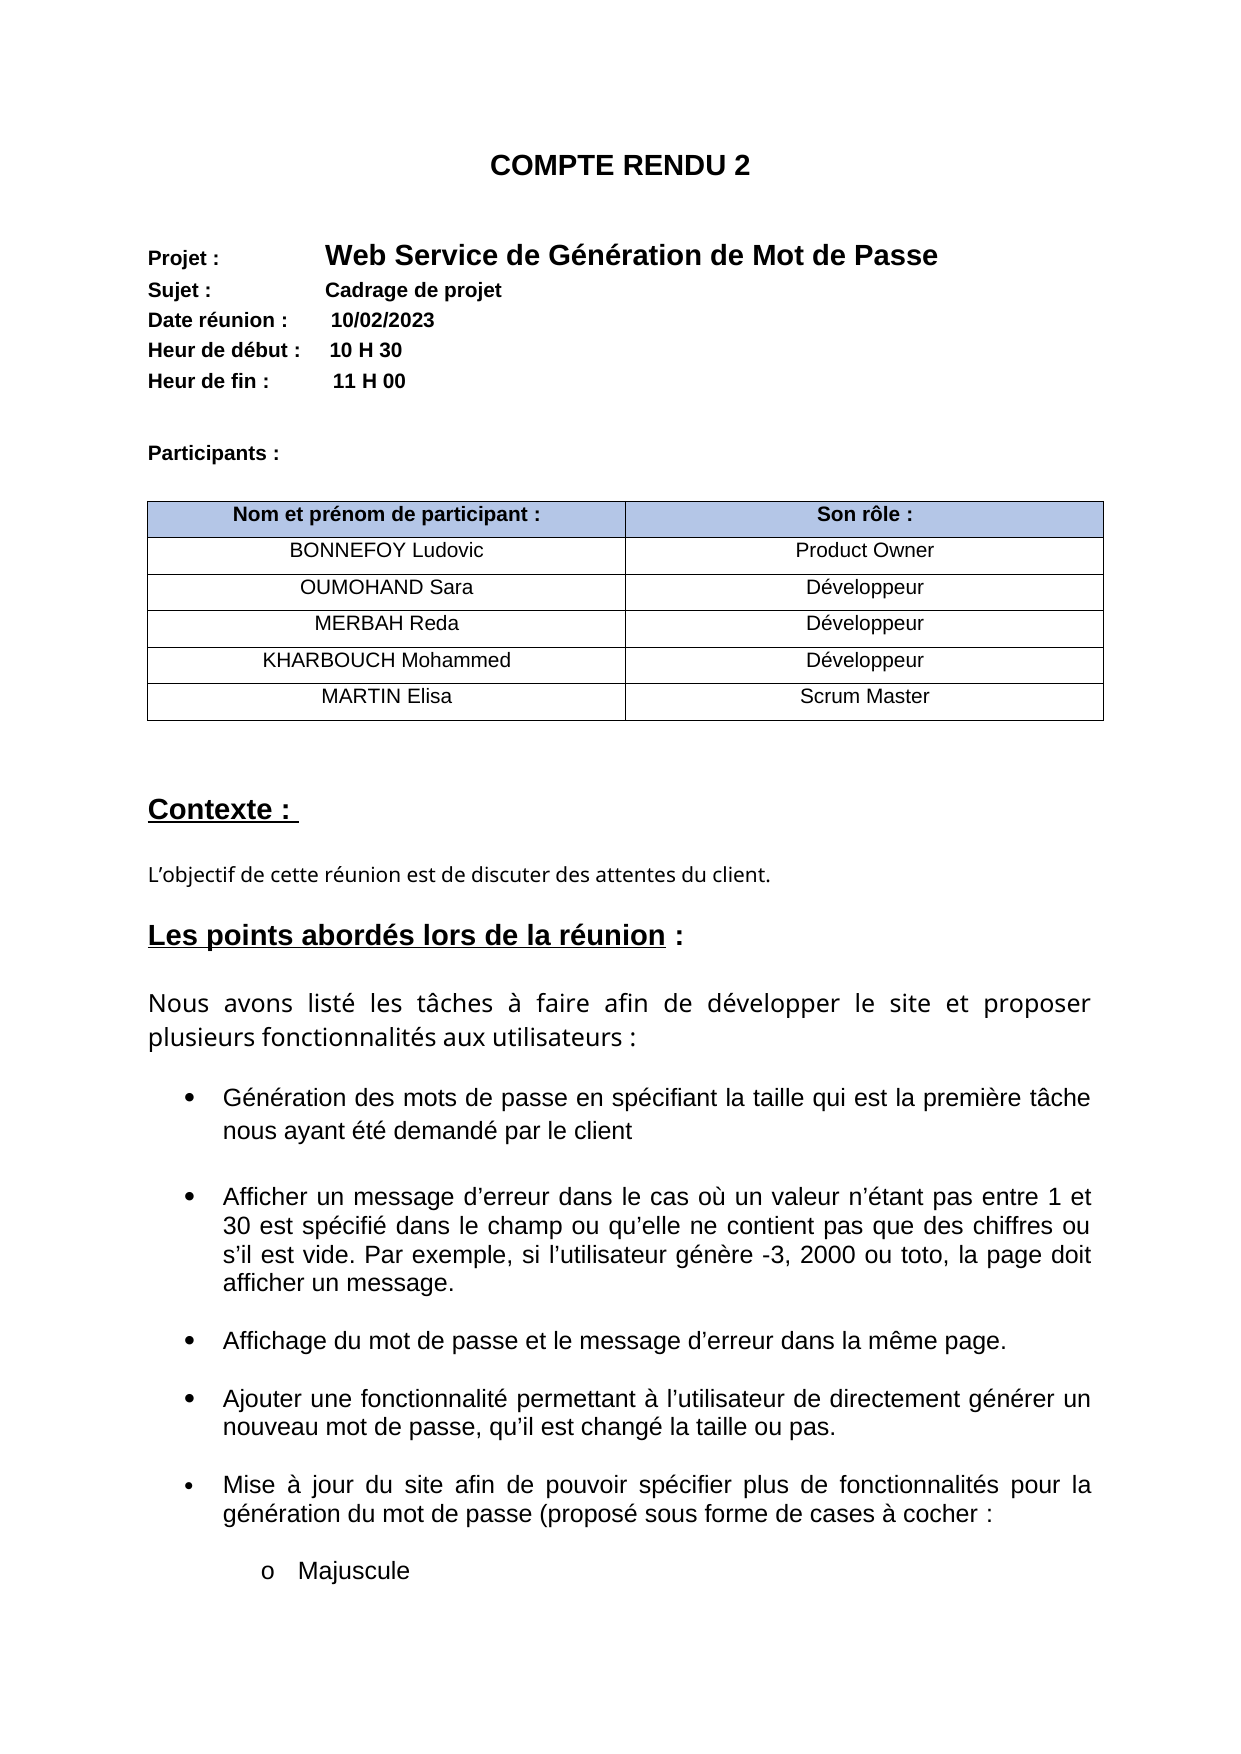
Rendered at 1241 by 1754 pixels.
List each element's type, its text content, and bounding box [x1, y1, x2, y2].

text Projet : Web Service de Génération de Mot de Passe [148, 238, 1093, 272]
table_cell MERBAH Reda [148, 611, 625, 647]
text Heur de fin : 11 H 00 [148, 368, 1093, 392]
list Affichage du mot de passe et le message d’erreur dans la même page. [185, 1326, 1093, 1355]
table_header Son rôle : [626, 502, 1103, 537]
text Nous avons listé les tâches à faire afin de développer le site et proposer plusieurs fonctionnalités aux utilisateurs : [148, 986, 1093, 1054]
table_cell Développeur [626, 648, 1103, 683]
text L’objectif de cette réunion est de discuter des attentes du client. [148, 861, 1093, 889]
table_cell Développeur [626, 611, 1103, 647]
list Génération des mots de passe en spécifiant la taille qui est la première tâche nous ayant été demandé par le client [185, 1083, 1093, 1145]
list Mise à jour du site afin de pouvoir spécifier plus de fonctionnalités pour la génération du mot de passe (proposé sous forme de cases à cocher : [185, 1470, 1093, 1527]
table_header Nom et prénom de participant : [148, 502, 625, 537]
table_cell BONNEFOY Ludovic [148, 538, 625, 574]
table_cell Product Owner [626, 538, 1103, 574]
list Majuscule [260, 1556, 1093, 1587]
text Participants : [148, 440, 1093, 464]
table_cell OUMOHAND Sara [148, 575, 625, 610]
text Contexte : [148, 792, 1093, 826]
text Heur de début : 10 H 30 [148, 338, 1093, 362]
table_cell Scrum Master [626, 684, 1103, 719]
table_cell MARTIN Elisa [148, 684, 625, 719]
table_cell KHARBOUCH Mohammed [148, 648, 625, 683]
text COMPTE RENDU 2 [148, 148, 1093, 181]
text Les points abordés lors de la réunion : [148, 917, 1093, 951]
list Afficher un message d’erreur dans le cas où un valeur n’étant pas entre 1 et 30 est spécifié dans le champ ou qu’elle ne contient pas que des chiffres ou s’il est vide. Par exemple, si l’utilisateur génère -3, 2000 ou toto, la page doit afficher un message. [185, 1182, 1093, 1297]
table_cell Développeur [626, 575, 1103, 610]
text Date réunion : 10/02/2023 [148, 308, 1093, 332]
list Ajouter une fonctionnalité permettant à l’utilisateur de directement générer un nouveau mot de passe, qu’il est changé la taille ou pas. [185, 1383, 1093, 1441]
text Sujet : Cadrage de projet [148, 278, 1093, 302]
